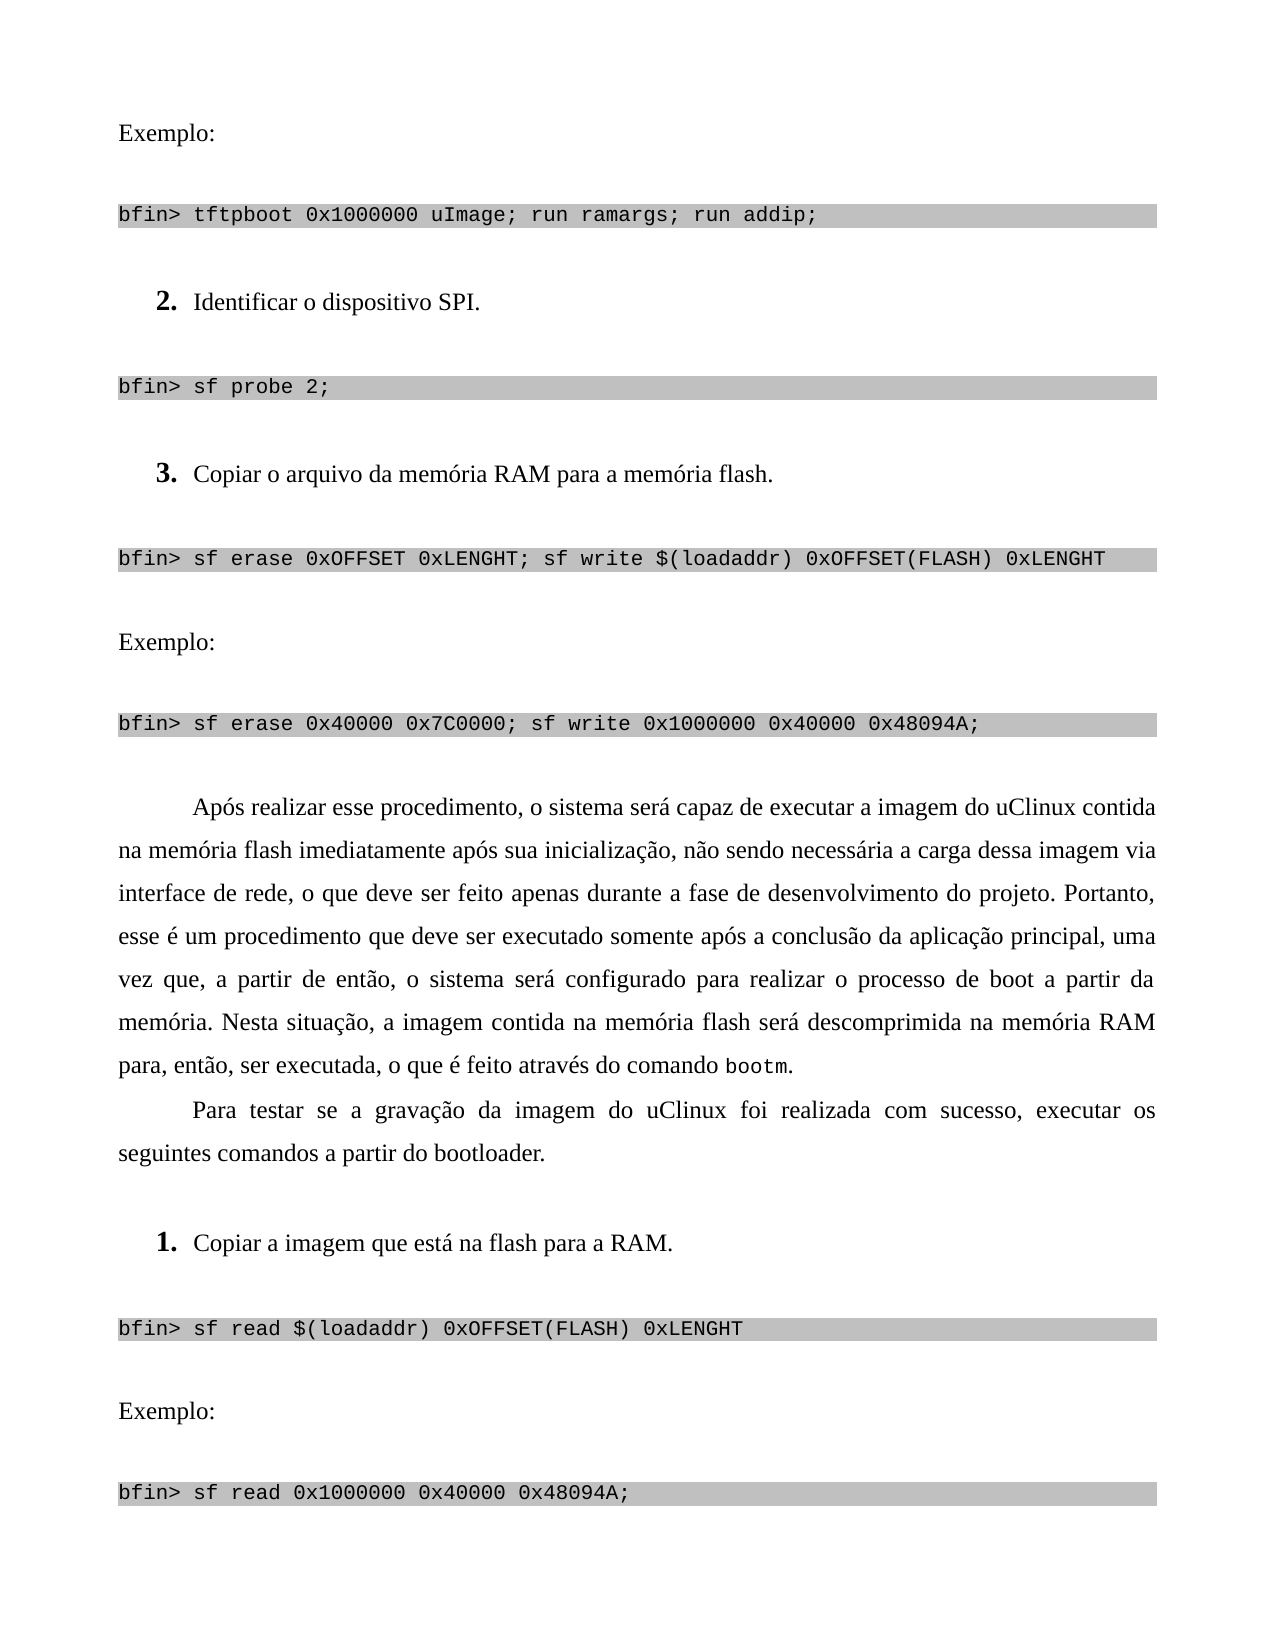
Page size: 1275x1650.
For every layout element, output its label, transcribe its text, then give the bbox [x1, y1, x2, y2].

text Exemplo: [118, 627, 1157, 656]
list Copiar o arquivo da memória RAM para a memória flash. [156, 455, 1157, 488]
list Copiar a imagem que está na flash para a RAM. [156, 1224, 1157, 1258]
text Exemplo: [118, 1396, 1157, 1425]
text Exemplo: [118, 118, 1157, 147]
text bfin> sf erase 0x40000 0x7C0000; sf write 0x1000000 0x40000 0x48094A; [118, 713, 1157, 737]
text bfin> sf erase 0xOFFSET 0xLENGHT; sf write $(loadaddr) 0xOFFSET(FLASH) 0xLENGHT [118, 548, 1157, 572]
text bfin> sf read $(loadaddr) 0xOFFSET(FLASH) 0xLENGHT [118, 1318, 1157, 1341]
text bfin> sf read 0x1000000 0x40000 0x48094A; [118, 1482, 1157, 1506]
text Para testar se a gravação da imagem do uClinux foi realizada com sucesso, executar os seguintes comandos a partir do bootloader. [118, 1095, 1157, 1167]
list Identificar o dispositivo SPI. [156, 283, 1157, 316]
text Após realizar esse procedimento, o sistema será capaz de executar a imagem do uClinux contida na memória flash imediatamente após sua inicialização, não sendo necessária a carga dessa imagem via interface de rede, o que deve ser feito apenas durante a fase de desenvolvimento do projeto. Portanto, esse é um procedimento que deve ser executado somente após a conclusão da aplicação principal, uma vez que, a partir de então, o sistema será configurado para realizar o processo de boot a partir da memória. Nesta situação, a imagem contida na memória flash será descomprimida na memória RAM para, então, ser executada, o que é feito através do comando bootm. [118, 792, 1157, 1080]
text bfin> sf probe 2; [118, 376, 1157, 400]
text bfin> tftpboot 0x1000000 uImage; run ramargs; run addip; [118, 204, 1157, 228]
